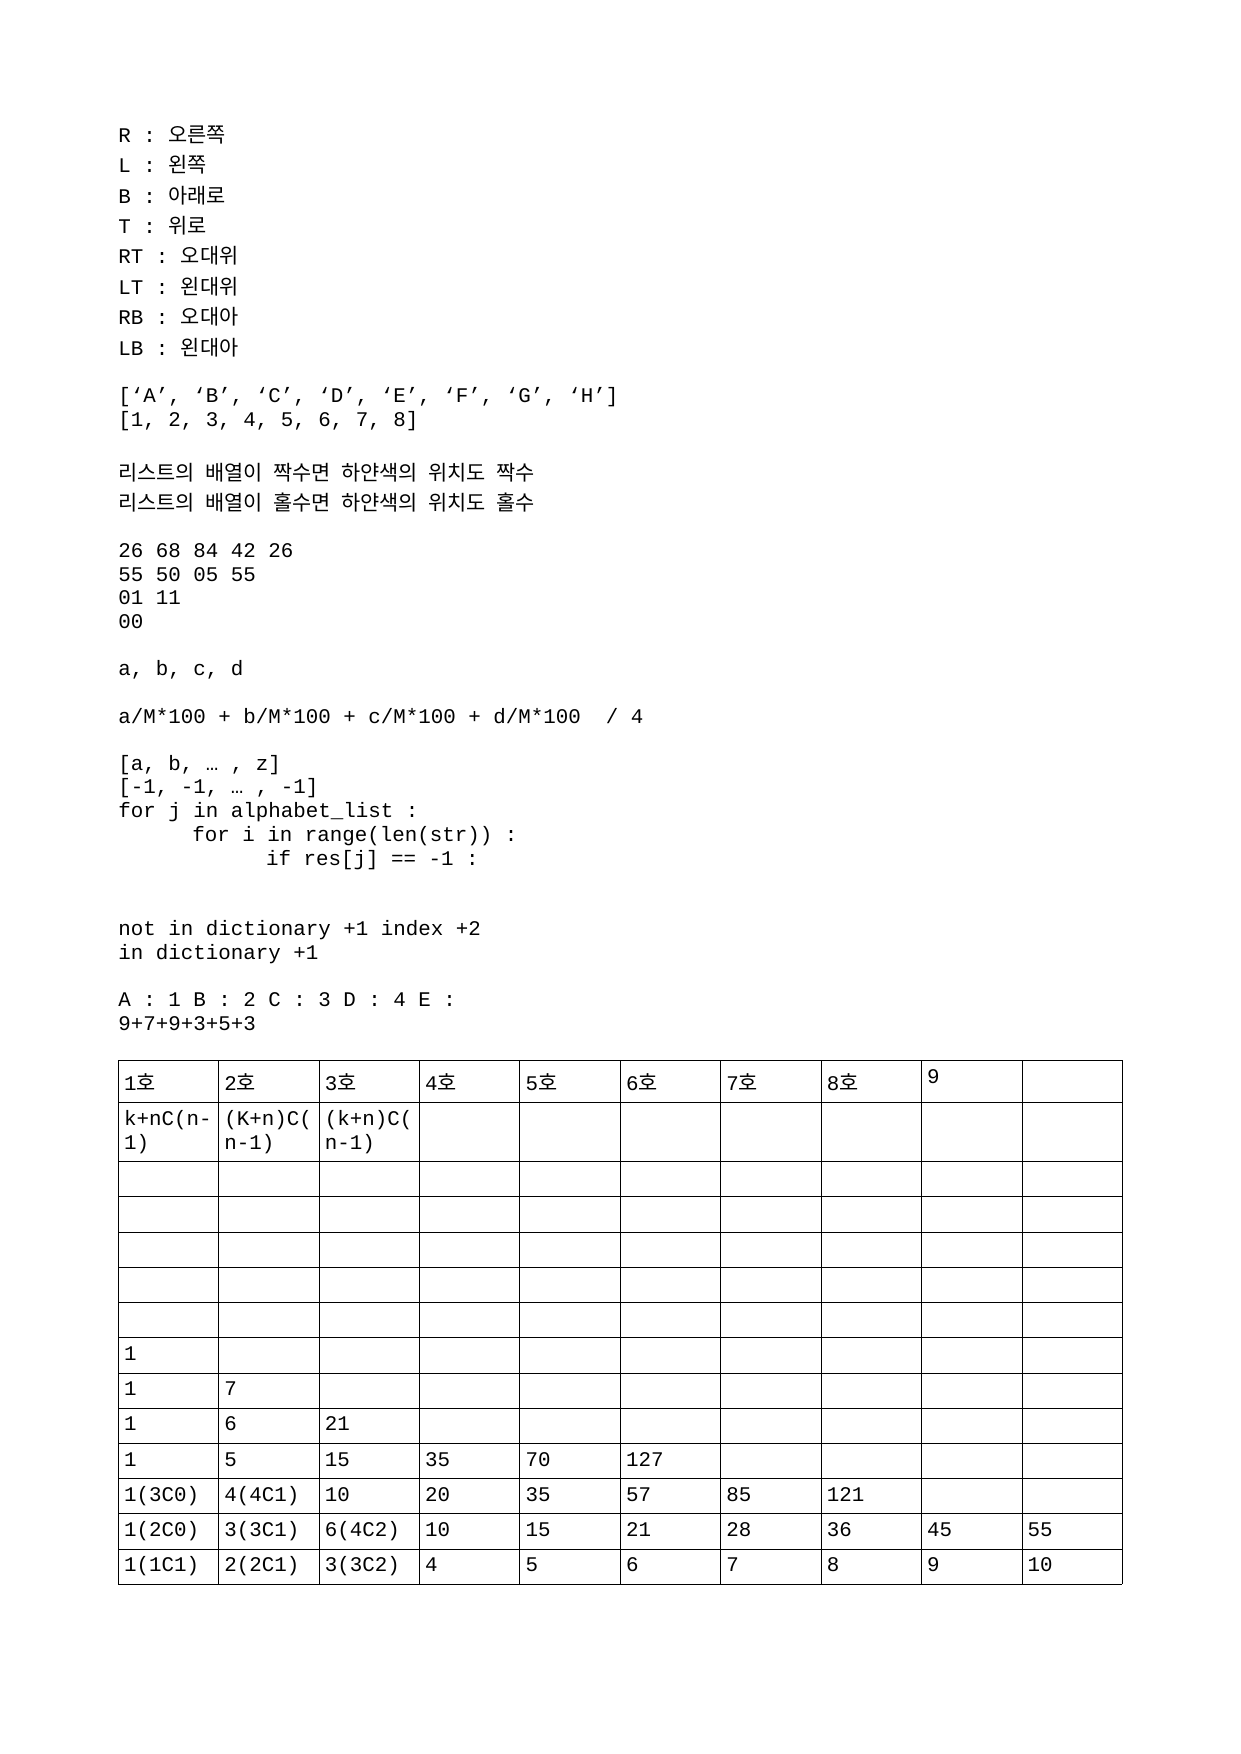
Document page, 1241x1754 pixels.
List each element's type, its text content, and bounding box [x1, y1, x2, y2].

table_cell [119, 1233, 218, 1267]
table_cell [721, 1374, 821, 1408]
table_cell 1 [119, 1444, 218, 1478]
table_cell [922, 1197, 1022, 1232]
table_cell [420, 1268, 519, 1302]
table_cell [520, 1303, 620, 1337]
table_cell [520, 1233, 620, 1267]
text R : 오른쪽 [118, 118, 1122, 148]
table_cell 121 [822, 1479, 921, 1513]
table_cell 7 [721, 1550, 821, 1584]
table_cell [420, 1409, 519, 1443]
table_cell [320, 1268, 419, 1302]
table_cell [922, 1233, 1022, 1267]
table_cell [922, 1409, 1022, 1443]
table_cell [621, 1303, 720, 1337]
table_cell [520, 1268, 620, 1302]
table_cell [219, 1338, 319, 1372]
text [1, 2, 3, 4, 5, 6, 7, 8] [118, 409, 1122, 432]
table_cell [922, 1303, 1022, 1337]
table_cell [922, 1338, 1022, 1372]
table_cell 9 [922, 1550, 1022, 1584]
table_cell 35 [420, 1444, 519, 1478]
table_cell [1023, 1197, 1122, 1232]
table_cell [320, 1338, 419, 1372]
table_cell [1023, 1479, 1122, 1513]
table_cell [822, 1197, 921, 1232]
table_cell [822, 1409, 921, 1443]
table_cell [822, 1103, 921, 1161]
table_cell 7 [219, 1374, 319, 1408]
table_cell [621, 1197, 720, 1232]
table_cell [721, 1444, 821, 1478]
text 리스트의 배열이 홀수면 하얀색의 위치도 홀수 [118, 486, 1122, 516]
table_cell [1023, 1444, 1122, 1478]
table_header 5호 [520, 1061, 620, 1102]
table_cell [721, 1268, 821, 1302]
table_cell 10 [320, 1479, 419, 1513]
table_cell [420, 1233, 519, 1267]
table_cell k+nC(n-1) [119, 1103, 218, 1161]
table_cell 55 [1023, 1514, 1122, 1548]
table_cell [721, 1162, 821, 1196]
table_cell [1023, 1103, 1122, 1161]
table_cell 1(1C1) [119, 1550, 218, 1584]
table_cell 1 [119, 1409, 218, 1443]
text 9+7+9+3+5+3 [118, 1013, 1122, 1037]
table_cell [621, 1103, 720, 1161]
table_cell 20 [420, 1479, 519, 1513]
table_cell [1023, 1233, 1122, 1267]
text T : 위로 [118, 209, 1122, 240]
table_cell [520, 1374, 620, 1408]
table_cell [1023, 1338, 1122, 1372]
table_cell 21 [320, 1409, 419, 1443]
table_cell 1 [119, 1338, 218, 1372]
table_cell 6 [621, 1550, 720, 1584]
table_cell [721, 1409, 821, 1443]
text [-1, -1, … , -1] [118, 777, 1122, 800]
table_cell 21 [621, 1514, 720, 1548]
table_cell [420, 1374, 519, 1408]
table_cell [822, 1374, 921, 1408]
table_cell [520, 1197, 620, 1232]
table_cell [219, 1268, 319, 1302]
table_cell [621, 1233, 720, 1267]
text if res[j] == -1 : [118, 847, 1122, 871]
table_cell [621, 1162, 720, 1196]
table_cell [1023, 1409, 1122, 1443]
text 01 11 [118, 587, 1122, 611]
table_cell [922, 1103, 1022, 1161]
text B : 아래로 [118, 179, 1122, 209]
table_cell [721, 1103, 821, 1161]
table_cell [320, 1303, 419, 1337]
text 26 68 84 42 26 [118, 540, 1122, 564]
table_cell [922, 1479, 1022, 1513]
table_cell [420, 1162, 519, 1196]
table_cell [922, 1268, 1022, 1302]
text LB : 왼대아 [118, 331, 1122, 361]
text [a, b, … , z] [118, 753, 1122, 777]
table_cell 45 [922, 1514, 1022, 1548]
table_cell [420, 1303, 519, 1337]
table_cell [119, 1162, 218, 1196]
table_cell [320, 1197, 419, 1232]
table_header 2호 [219, 1061, 319, 1102]
table_header 6호 [621, 1061, 720, 1102]
table_cell [721, 1233, 821, 1267]
table_cell 3(3C2) [320, 1550, 419, 1584]
table_cell 57 [621, 1479, 720, 1513]
table_cell 1(2C0) [119, 1514, 218, 1548]
table_cell [822, 1268, 921, 1302]
table_cell [420, 1338, 519, 1372]
table_cell [119, 1268, 218, 1302]
table_cell 8 [822, 1550, 921, 1584]
table_cell 3(3C1) [219, 1514, 319, 1548]
table_cell 6 [219, 1409, 319, 1443]
table_cell 1(3C0) [119, 1479, 218, 1513]
table_cell [822, 1444, 921, 1478]
text RT : 오대위 [118, 240, 1122, 270]
table_cell [520, 1338, 620, 1372]
table_header [1023, 1061, 1122, 1102]
table_cell (K+n)C(n-1) [219, 1103, 319, 1161]
table_cell 15 [520, 1514, 620, 1548]
table_cell 4(4C1) [219, 1479, 319, 1513]
table_cell [119, 1197, 218, 1232]
table_cell [822, 1303, 921, 1337]
table_cell [922, 1374, 1022, 1408]
text in dictionary +1 [118, 942, 1122, 966]
table_cell [520, 1103, 620, 1161]
text L : 왼쪽 [118, 148, 1122, 179]
text 리스트의 배열이 짝수면 하얀색의 위치도 짝수 [118, 456, 1122, 486]
table_cell [119, 1303, 218, 1337]
table_cell [420, 1103, 519, 1161]
table_header 9 [922, 1061, 1022, 1102]
table_cell [219, 1197, 319, 1232]
table_cell [320, 1374, 419, 1408]
table_cell [721, 1338, 821, 1372]
table_cell [822, 1233, 921, 1267]
text for i in range(len(str)) : [118, 824, 1122, 847]
text RB : 오대아 [118, 301, 1122, 331]
table_cell [320, 1162, 419, 1196]
table_cell [822, 1162, 921, 1196]
table_cell [320, 1233, 419, 1267]
table_cell [621, 1409, 720, 1443]
table_cell 85 [721, 1479, 821, 1513]
text 55 50 05 55 [118, 564, 1122, 587]
text a/M*100 + b/M*100 + c/M*100 + d/M*100 / 4 [118, 706, 1122, 729]
text a, b, c, d [118, 658, 1122, 682]
table_cell 4 [420, 1550, 519, 1584]
table_cell [1023, 1268, 1122, 1302]
table_cell 5 [520, 1550, 620, 1584]
table_cell [621, 1268, 720, 1302]
table_cell [922, 1444, 1022, 1478]
table_cell 15 [320, 1444, 419, 1478]
table_header 3호 [320, 1061, 419, 1102]
table_cell 127 [621, 1444, 720, 1478]
table_cell [1023, 1162, 1122, 1196]
table_cell 28 [721, 1514, 821, 1548]
table_cell 1 [119, 1374, 218, 1408]
table_cell 10 [420, 1514, 519, 1548]
table_cell [219, 1303, 319, 1337]
table_cell [420, 1197, 519, 1232]
table_cell [520, 1409, 620, 1443]
table_cell [219, 1233, 319, 1267]
table_cell 6(4C2) [320, 1514, 419, 1548]
text for j in alphabet_list : [118, 800, 1122, 824]
table_cell 5 [219, 1444, 319, 1478]
table_cell 35 [520, 1479, 620, 1513]
table_header 1호 [119, 1061, 218, 1102]
text [‘A’, ‘B’, ‘C’, ‘D’, ‘E’, ‘F’, ‘G’, ‘H’] [118, 385, 1122, 409]
text 00 [118, 611, 1122, 635]
table_header 8호 [822, 1061, 921, 1102]
table_header 4호 [420, 1061, 519, 1102]
table_cell [922, 1162, 1022, 1196]
table_cell [1023, 1303, 1122, 1337]
table_cell (k+n)C(n-1) [320, 1103, 419, 1161]
table_cell [219, 1162, 319, 1196]
table_cell [822, 1338, 921, 1372]
text A : 1 B : 2 C : 3 D : 4 E : [118, 989, 1122, 1013]
table_header 7호 [721, 1061, 821, 1102]
table_cell 36 [822, 1514, 921, 1548]
table_cell 70 [520, 1444, 620, 1478]
text not in dictionary +1 index +2 [118, 918, 1122, 942]
table_cell [1023, 1374, 1122, 1408]
table_cell 10 [1023, 1550, 1122, 1584]
table_cell 2(2C1) [219, 1550, 319, 1584]
table_cell [721, 1303, 821, 1337]
table_cell [621, 1374, 720, 1408]
text LT : 왼대위 [118, 270, 1122, 301]
table_cell [721, 1197, 821, 1232]
table_cell [621, 1338, 720, 1372]
table_cell [520, 1162, 620, 1196]
